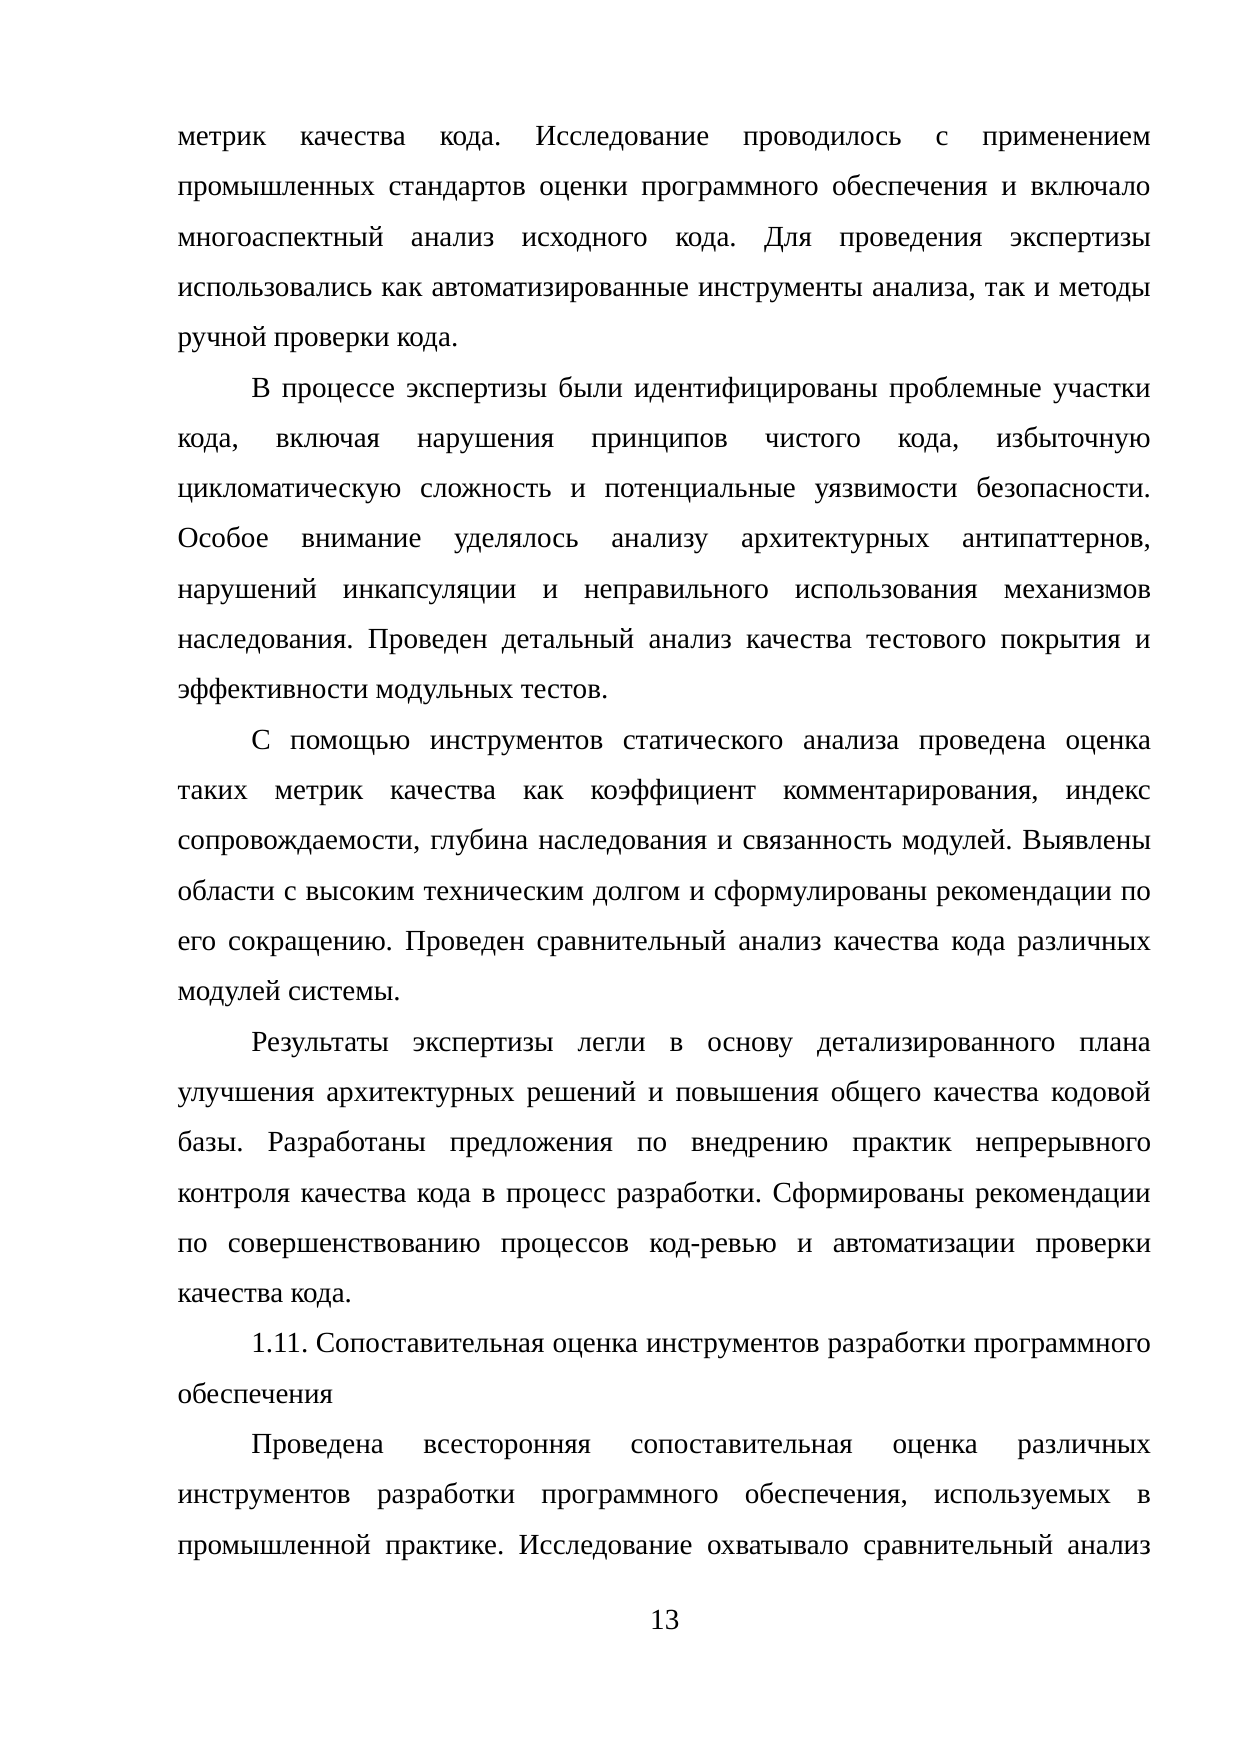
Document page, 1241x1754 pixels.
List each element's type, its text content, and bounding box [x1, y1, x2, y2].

text Результаты экспертизы легли в основу детализированного плана улучшения архитектурных решений и повышения общего качества кодовой базы. Разработаны предложения по внедрению практик непрерывного контроля качества кода в процесс разработки. Сформированы рекомендации по совершенствованию процессов код-ревью и автоматизации проверки качества кода. [177, 1024, 1152, 1309]
text В процессе экспертизы были идентифицированы проблемные участки кода, включая нарушения принципов чистого кода, избыточную цикломатическую сложность и потенциальные уязвимости безопасности. Особое внимание уделялось анализу архитектурных антипаттернов, нарушений инкапсуляции и неправильного использования механизмов наследования. Проведен детальный анализ качества тестового покрытия и эффективности модульных тестов. [177, 370, 1152, 705]
subtitle Сопоставительная оценка инструментов разработки программного обеспечения [177, 1326, 1152, 1409]
text метрик качества кода. Исследование проводилось с применением промышленных стандартов оценки программного обеспечения и включало многоаспектный анализ исходного кода. Для проведения экспертизы использовались как автоматизированные инструменты анализа, так и методы ручной проверки кода. [177, 118, 1152, 353]
text Проведена всесторонняя сопоставительная оценка различных инструментов разработки программного обеспечения, используемых в промышленной практике. Исследование охватывало сравнительный анализ [177, 1426, 1152, 1560]
text С помощью инструментов статического анализа проведена оценка таких метрик качества как коэффициент комментарирования, индекс сопровождаемости, глубина наследования и связанность модулей. Выявлены области с высоким техническим долгом и сформулированы рекомендации по его сокращению. Проведен сравнительный анализ качества кода различных модулей системы. [177, 722, 1152, 1007]
